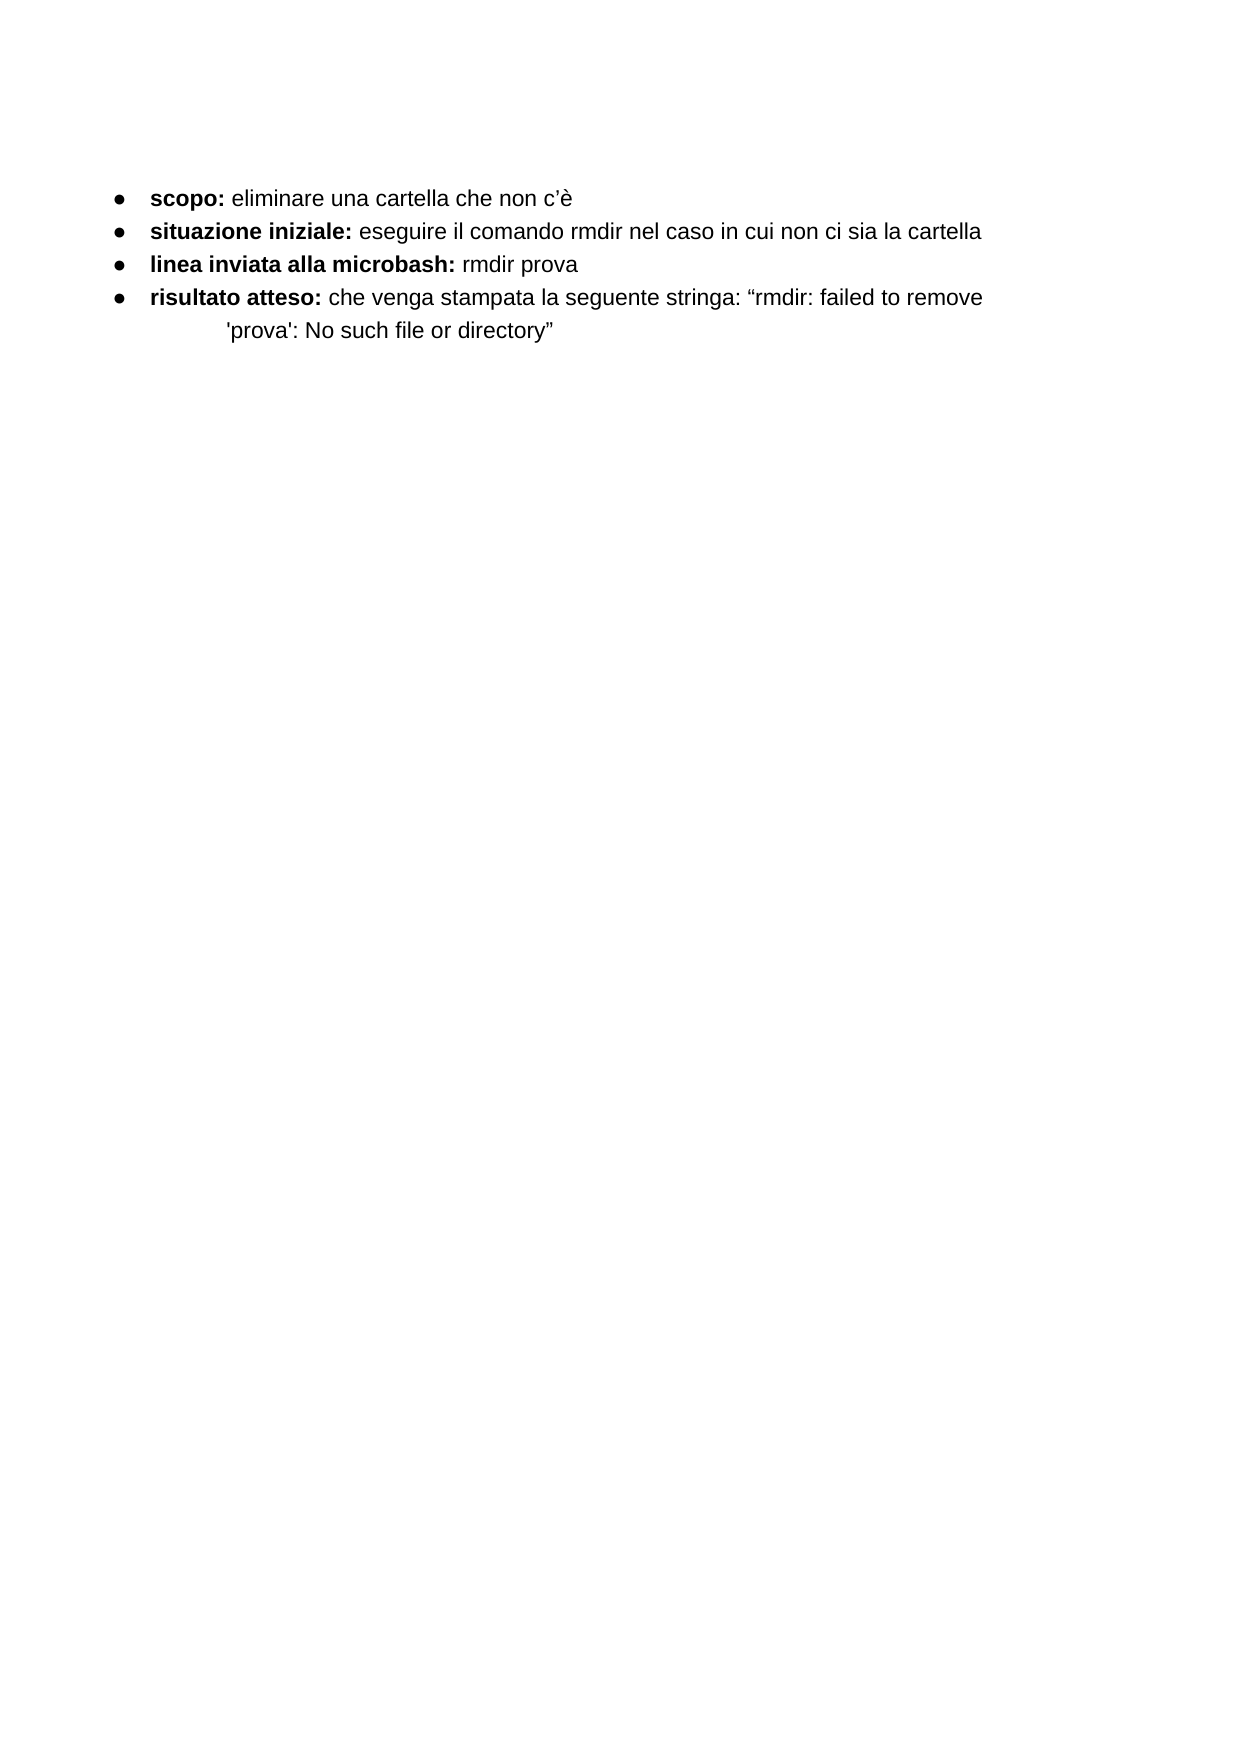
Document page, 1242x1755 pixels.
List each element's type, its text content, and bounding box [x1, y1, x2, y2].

list linea inviata alla microbash: rmdir prova [112, 251, 1085, 277]
list situazione iniziale: eseguire il comando rmdir nel caso in cui non ci sia la cartella [112, 218, 1085, 244]
list risultato atteso: che venga stampata la seguente stringa: “rmdir: failed to remove [112, 284, 1085, 310]
list scopo: eliminare una cartella che non c’è [112, 185, 1085, 211]
text 'prova': No such file or directory” [226, 317, 1085, 343]
